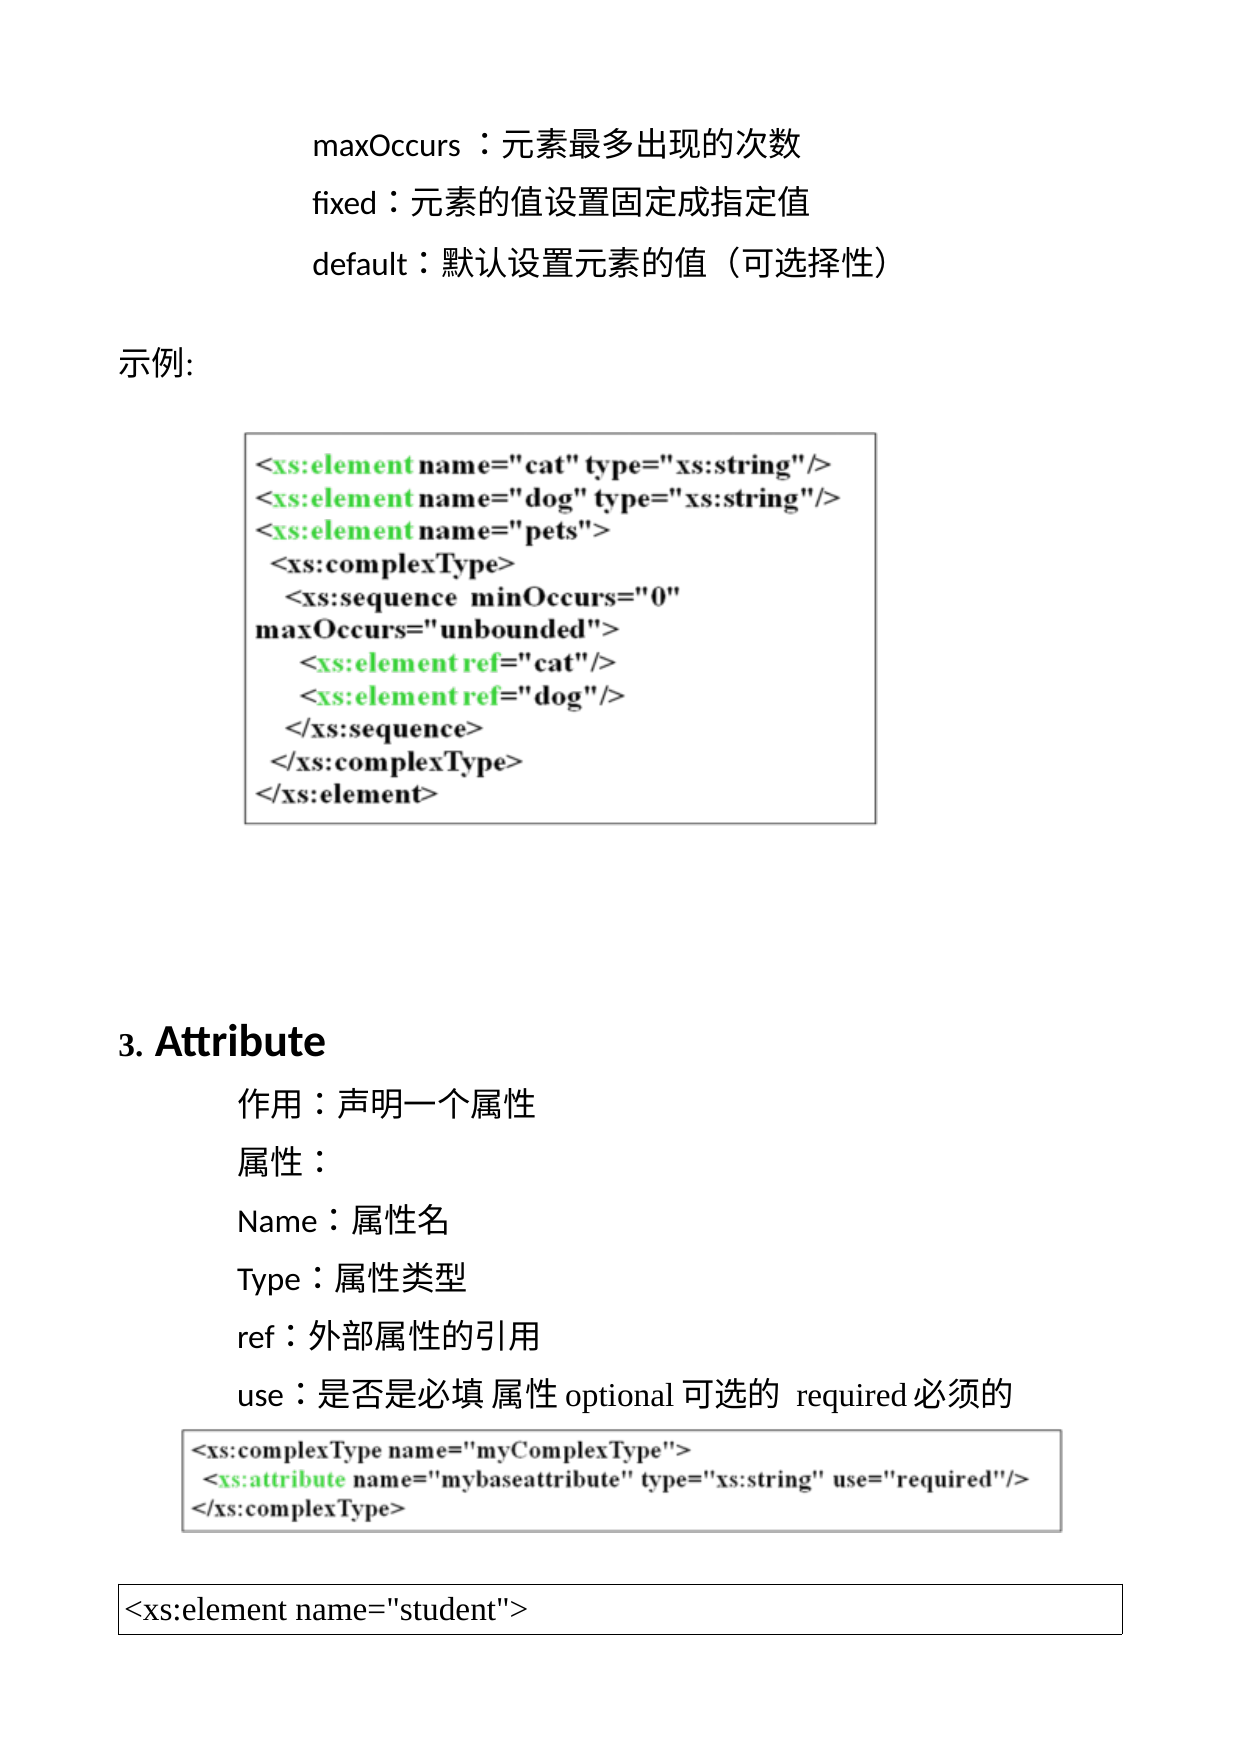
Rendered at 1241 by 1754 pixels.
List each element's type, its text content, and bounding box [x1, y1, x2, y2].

text fixed：元素的值设置固定成指定值 [312, 179, 1122, 224]
subtitle 3. Attribute [118, 1012, 1122, 1068]
text ref：外部属性的引用 [237, 1312, 1122, 1358]
text use：是否是必填 属性optional可选的 required必须的 [237, 1370, 1122, 1416]
text maxOccurs ：元素最多出现的次数 [312, 118, 1122, 167]
text 示例: [118, 336, 1122, 384]
picture [177, 1428, 1063, 1533]
text Name：属性名 [237, 1197, 1122, 1242]
table_header <xs:element name="student"> [119, 1585, 1122, 1633]
text Type：属性类型 [237, 1254, 1122, 1300]
text 属性： [237, 1139, 1122, 1184]
text default：默认设置元素的值（可选择性） [312, 237, 1122, 285]
picture [237, 432, 878, 826]
text 作用：声明一个属性 [237, 1081, 1122, 1126]
